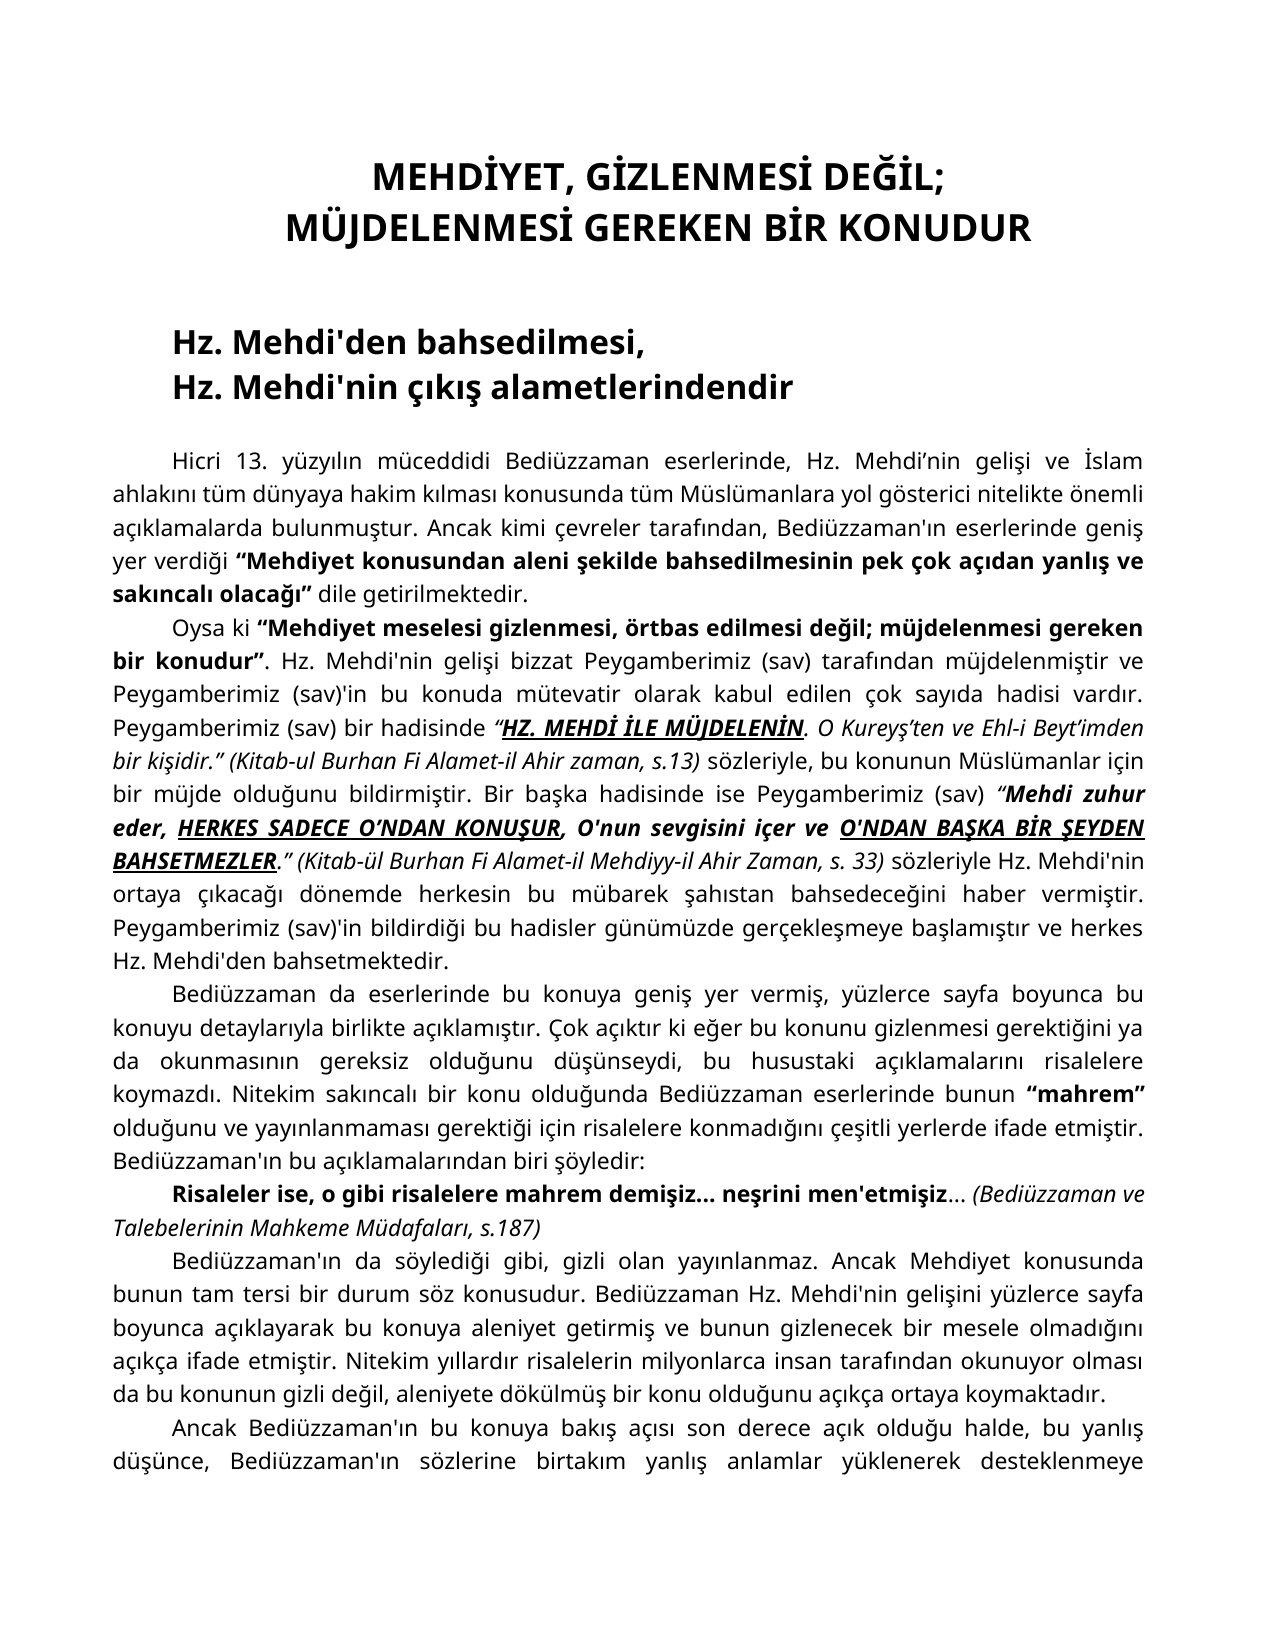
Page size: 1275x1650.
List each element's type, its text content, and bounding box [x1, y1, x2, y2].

text Bediüzzaman da eserlerinde bu konuya geniş yer vermiş, yüzlerce sayfa boyunca bu konuyu detaylarıyla birlikte açıklamıştır. Çok açıktır ki eğer bu konunu gizlenmesi gerektiğini ya da okunmasının gereksiz olduğunu düşünseydi, bu husustaki açıklamalarını risalelere koymazdı. Nitekim sakıncalı bir konu olduğunda Bediüzzaman eserlerinde bunun “mahrem” olduğunu ve yayınlanmaması gerektiği için risalelere konmadığını çeşitli yerlerde ifade etmiştir. Bediüzzaman'ın bu açıklamalarından biri şöyledir: [112, 976, 1145, 1176]
text Bediüzzaman'ın da söylediği gibi, gizli olan yayınlanmaz. Ancak Mehdiyet konusunda bunun tam tersi bir durum söz konusudur. Bediüzzaman Hz. Mehdi'nin gelişini yüzlerce sayfa boyunca açıklayarak bu konuya aleniyet getirmiş ve bunun gizlenecek bir mesele olmadığını açıkça ifade etmiştir. Nitekim yıllardır risalelerin milyonlarca insan tarafından okunuyor olması da bu konunun gizli değil, aleniyete dökülmüş bir konu olduğunu açıkça ortaya koymaktadır. [112, 1243, 1145, 1409]
text Hz. Mehdi'nin çıkış alametlerindendir [112, 364, 1145, 409]
text Risaleler ise, o gibi risalelere mahrem demişiz... neşrini men'etmişiz... (Bediüzzaman ve Talebelerinin Mahkeme Müdafaları, s.187) [112, 1176, 1145, 1243]
text MÜJDELENMESİ GEREKEN BİR KONUDUR [112, 201, 1145, 252]
text Ancak Bediüzzaman'ın bu konuya bakış açısı son derece açık olduğu halde, bu yanlış düşünce, Bediüzzaman'ın sözlerine birtakım yanlış anlamlar yüklenerek desteklenmeye [112, 1409, 1145, 1476]
text Oysa ki “Mehdiyet meselesi gizlenmesi, örtbas edilmesi değil; müjdelenmesi gereken bir konudur”. Hz. Mehdi'nin gelişi bizzat Peygamberimiz (sav) tarafından müjdelenmiştir ve Peygamberimiz (sav)'in bu konuda mütevatir olarak kabul edilen çok sayıda hadisi vardır. Peygamberimiz (sav) bir hadisinde “Hz. Mehdİ İle müjdelenİn. O Kureyş’ten ve Ehl-i Beyt’imden bir kişidir.” (Kitab-ul Burhan Fi Alamet-il Ahir zaman, s.13) sözleriyle, bu konunun Müslümanlar için bir müjde olduğunu bildirmiştir. Bir başka hadisinde ise Peygamberimiz (sav) “Mehdi zuhur eder, herkes sadece O’ndan konuŞur, O'nun sevgisini içer ve O'ndan baŞka bİr Şeyden bahsetmezler.” (Kitab-ül Burhan Fi Alamet-il Mehdiyy-il Ahir Zaman, s. 33) sözleriyle Hz. Mehdi'nin ortaya çıkacağı dönemde herkesin bu mübarek şahıstan bahsedeceğini haber vermiştir. Peygamberimiz (sav)'in bildirdiği bu hadisler günümüzde gerçekleşmeye başlamıştır ve herkes Hz. Mehdi'den bahsetmektedir. [112, 609, 1145, 976]
text Hz. Mehdi'den bahsedilmesi, [112, 319, 1145, 364]
text MEHDİYET, GİZLENMESİ DEĞİL; [112, 150, 1145, 201]
text Hicri 13. yüzyılın müceddidi Bediüzzaman eserlerinde, Hz. Mehdi’nin gelişi ve İslam ahlakını tüm dünyaya hakim kılması konusunda tüm Müslümanlara yol gösterici nitelikte önemli açıklamalarda bulunmuştur. Ancak kimi çevreler tarafından, Bediüzzaman'ın eserlerinde geniş yer verdiği “Mehdiyet konusundan aleni şekilde bahsedilmesinin pek çok açıdan yanlış ve sakıncalı olacağı” dile getirilmektedir. [112, 443, 1145, 609]
